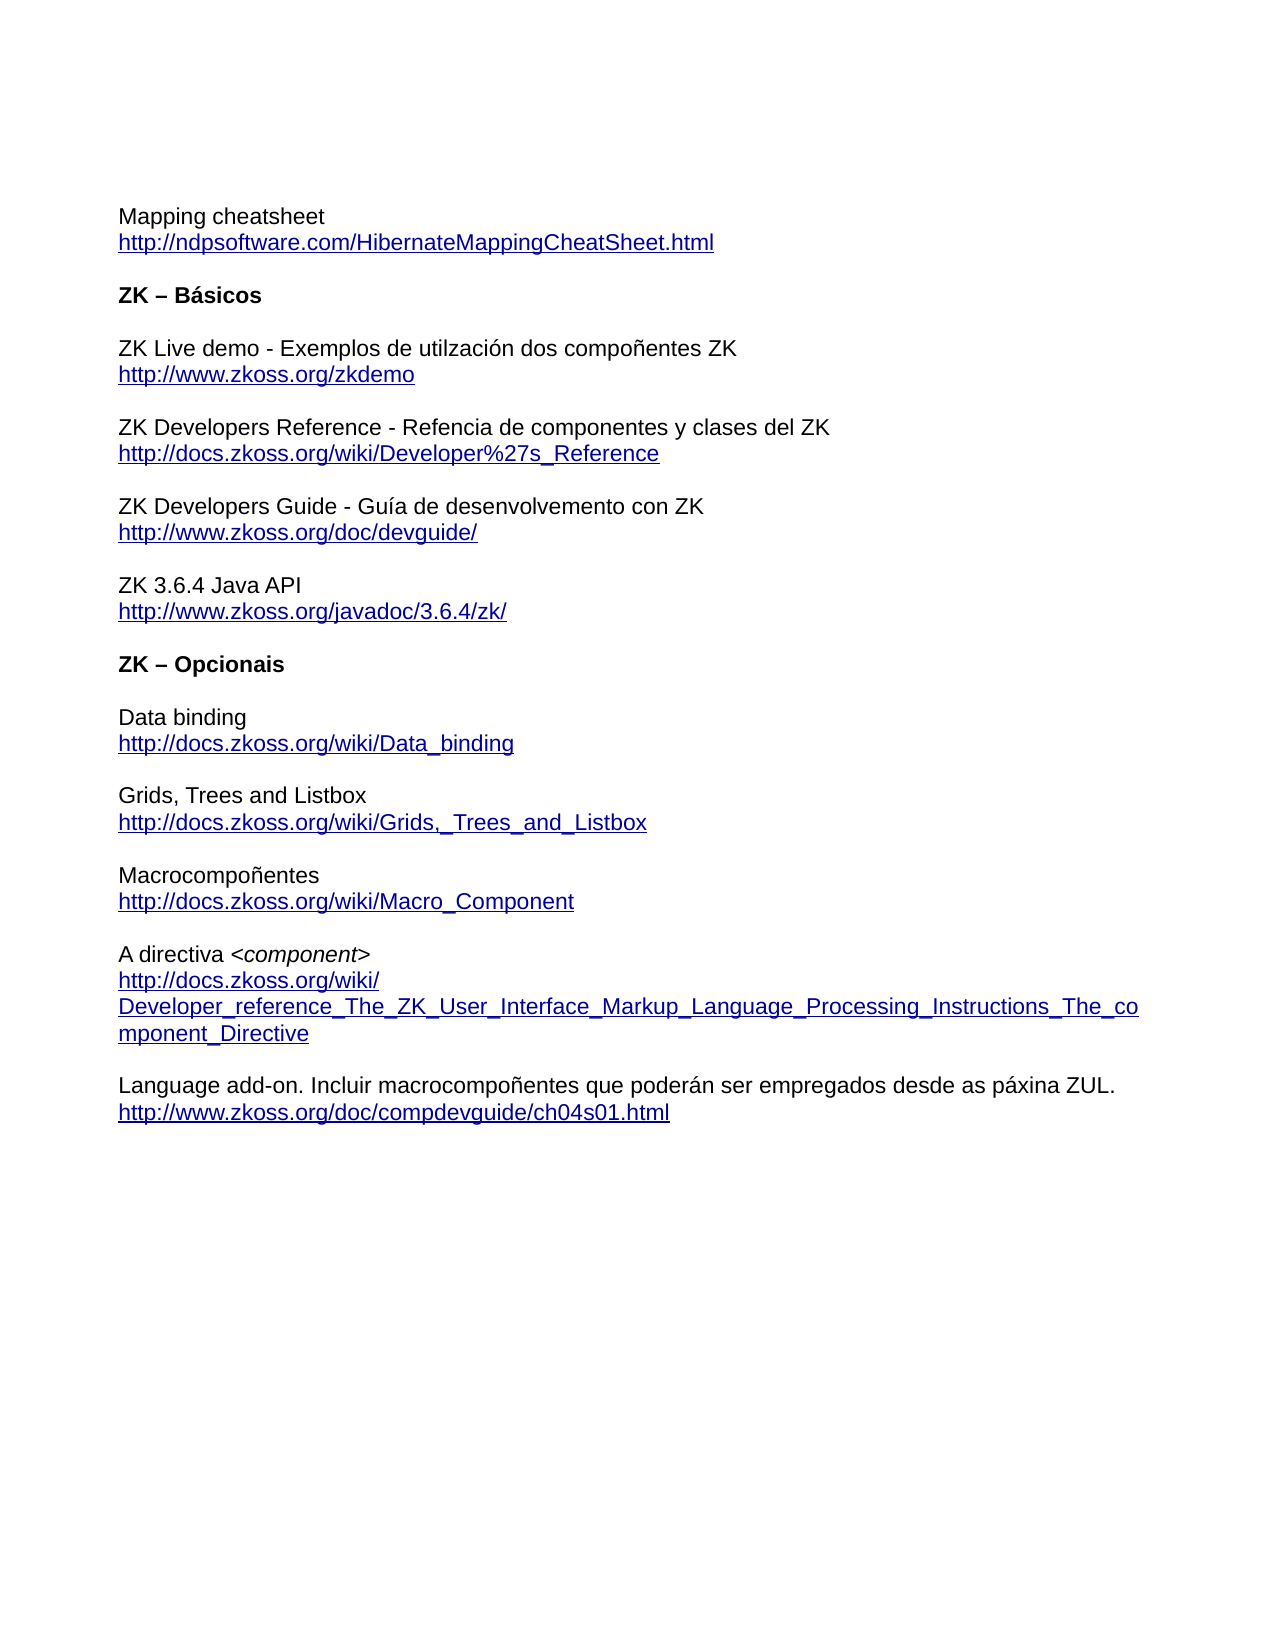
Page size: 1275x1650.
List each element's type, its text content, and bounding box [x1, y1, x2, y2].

text Mapping cheatsheet [118, 176, 1157, 229]
text http://www.zkoss.org/doc/devguide/ ZK 3.6.4 Java API [118, 519, 1157, 598]
text http://docs.zkoss.org/wiki/Data_binding Grids, Trees and Listbox [118, 730, 1157, 809]
text http://docs.zkoss.org/wiki/Developer_reference_The_ZK_User_Interface_Markup_Language_Processing_Instructions_The_component_Directive Language add-on. Incluir macrocompoñentes que poderán ser empregados desde as páxina ZUL. [118, 967, 1157, 1099]
text Data binding [118, 677, 1157, 730]
text http://www.zkoss.org/zkdemo ZK Developers Reference - Refencia de componentes y clases del ZK [118, 361, 1157, 440]
text http://docs.zkoss.org/wiki/Grids,_Trees_and_Listbox Macrocompoñentes http://docs.zkoss.org/wiki/Macro_Component A directiva <component> [118, 809, 1157, 967]
text http://docs.zkoss.org/wiki/Developer%27s_Reference ZK Developers Guide - Guía de desenvolvemento con ZK [118, 440, 1157, 519]
text http://www.zkoss.org/javadoc/3.6.4/zk/ ZK – Opcionais [118, 598, 1157, 677]
text ZK Live demo - Exemplos de utilzación dos compoñentes ZK [118, 308, 1157, 361]
text http://ndpsoftware.com/HibernateMappingCheatSheet.html ZK – Básicos [118, 229, 1157, 308]
text http://www.zkoss.org/doc/compdevguide/ch04s01.html [118, 1099, 1157, 1520]
